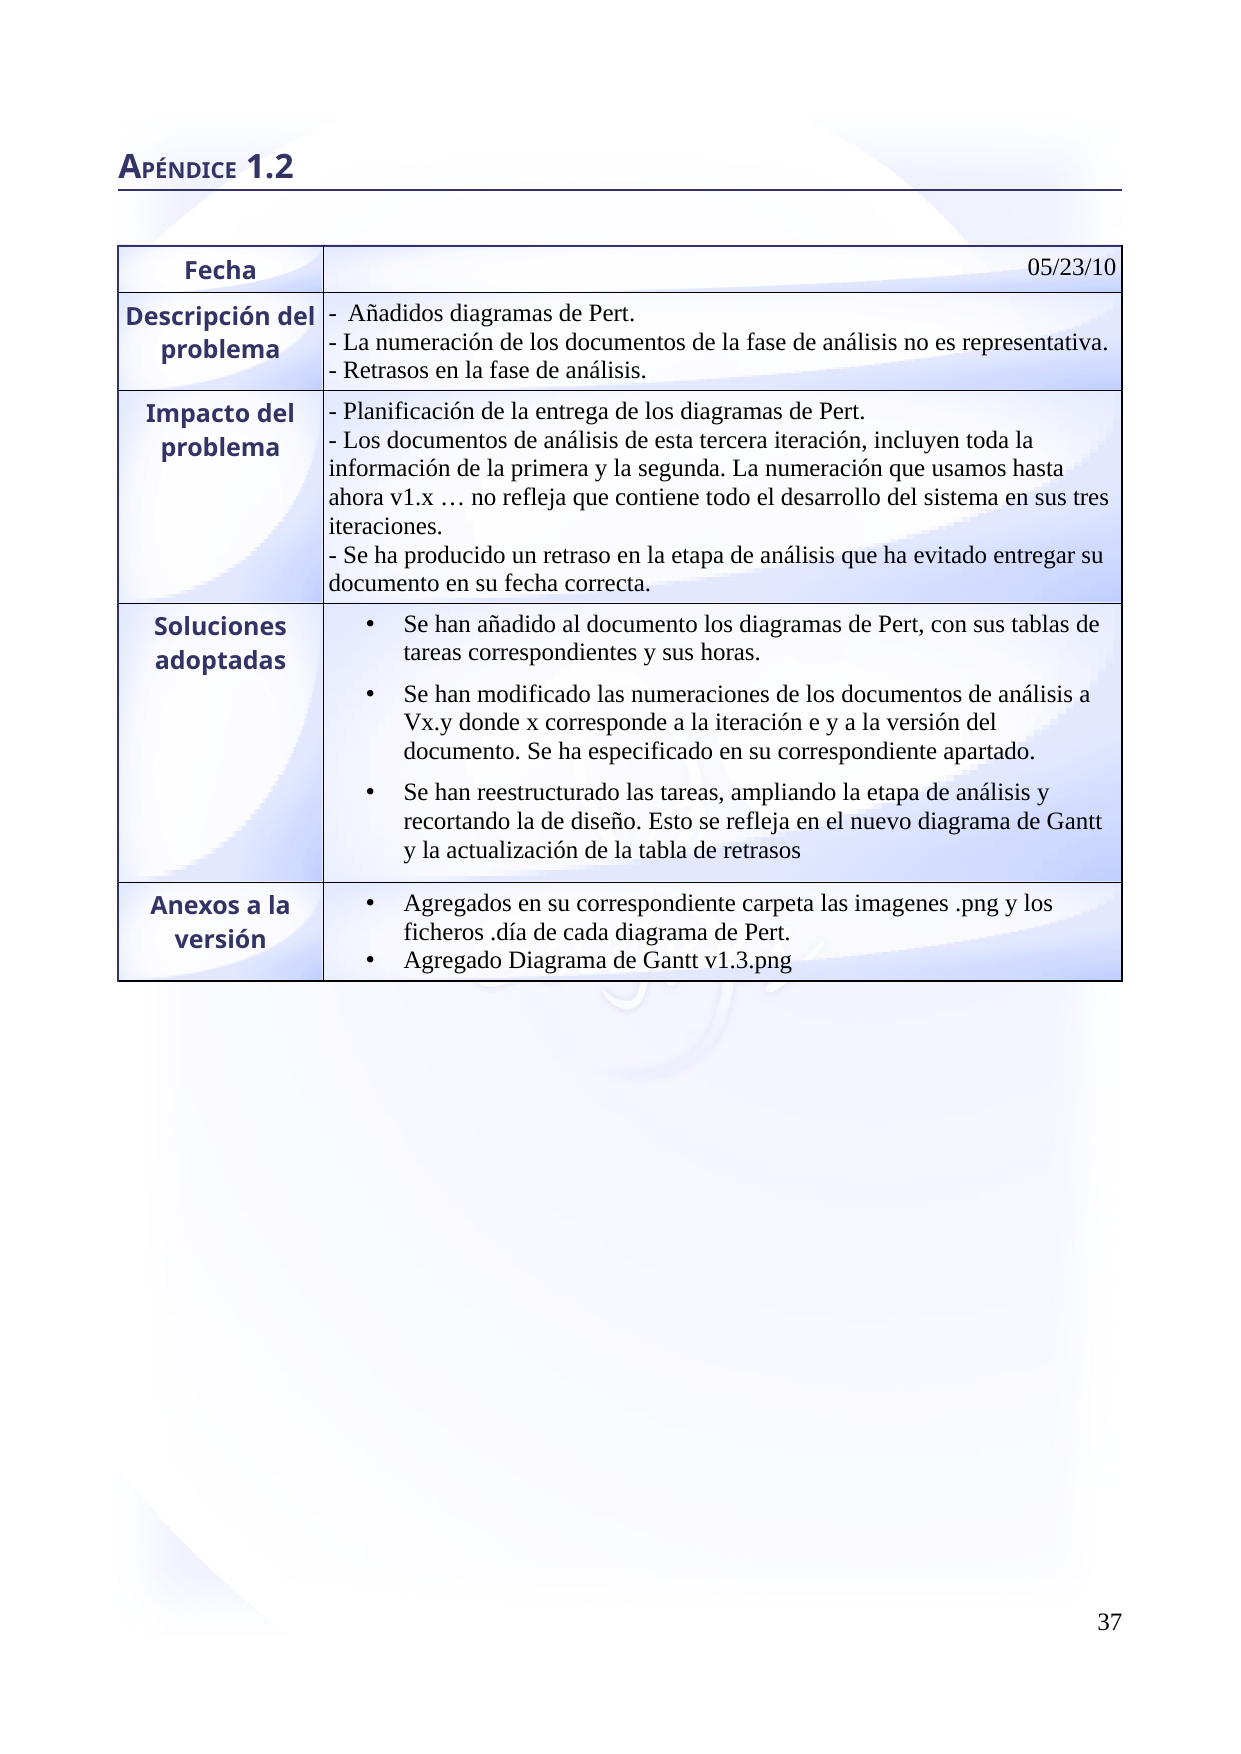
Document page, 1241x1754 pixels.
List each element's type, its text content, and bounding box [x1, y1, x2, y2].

table_header Fecha [119, 247, 323, 292]
picture [118, 118, 1122, 143]
table_cell - Planificación de la entrega de los diagramas de Pert. - Los documentos de análisis de esta tercera iteración, incluyen toda la información de la primera y la segunda. La numeración que usamos hasta ahora v1.x … no refleja que contiene todo el desarrollo del sistema en sus tres iteraciones. - Se ha producido un retraso en la etapa de análisis que ha evitado entregar su documento en su fecha correcta. [324, 391, 1121, 603]
table_cell Soluciones adoptadas [119, 604, 323, 882]
table_header 23/05/10 [324, 247, 1121, 292]
table_cell Anexos a la versión [119, 883, 323, 980]
table_cell Se han añadido al documento los diagramas de Pert, con sus tablas de tareas correspondientes y sus horas. Se han modificado las numeraciones de los documentos de análisis a Vx.y donde x corresponde a la iteración e y a la versión del documento. Se ha especificado en su correspondiente apartado. Se han reestructurado las tareas, ampliando la etapa de análisis y recortando la de diseño. Esto se refleja en el nuevo diagrama de Gantt y la actualización de la tabla de retrasos [324, 604, 1121, 882]
picture [118, 982, 1122, 1636]
table_cell Agregados en su correspondiente carpeta las imagenes .png y los ficheros .día de cada diagrama de Pert. Agregado Diagrama de Gantt v1.3.png [324, 883, 1121, 980]
table_cell Descripción del problema [119, 293, 323, 390]
subtitle Apéndice 1.2 [118, 143, 1122, 189]
table_cell - Añadidos diagramas de Pert. - La numeración de los documentos de la fase de análisis no es representativa. - Retrasos en la fase de análisis. [324, 293, 1121, 390]
table_cell Impacto del problema [119, 391, 323, 603]
picture [118, 191, 1122, 245]
